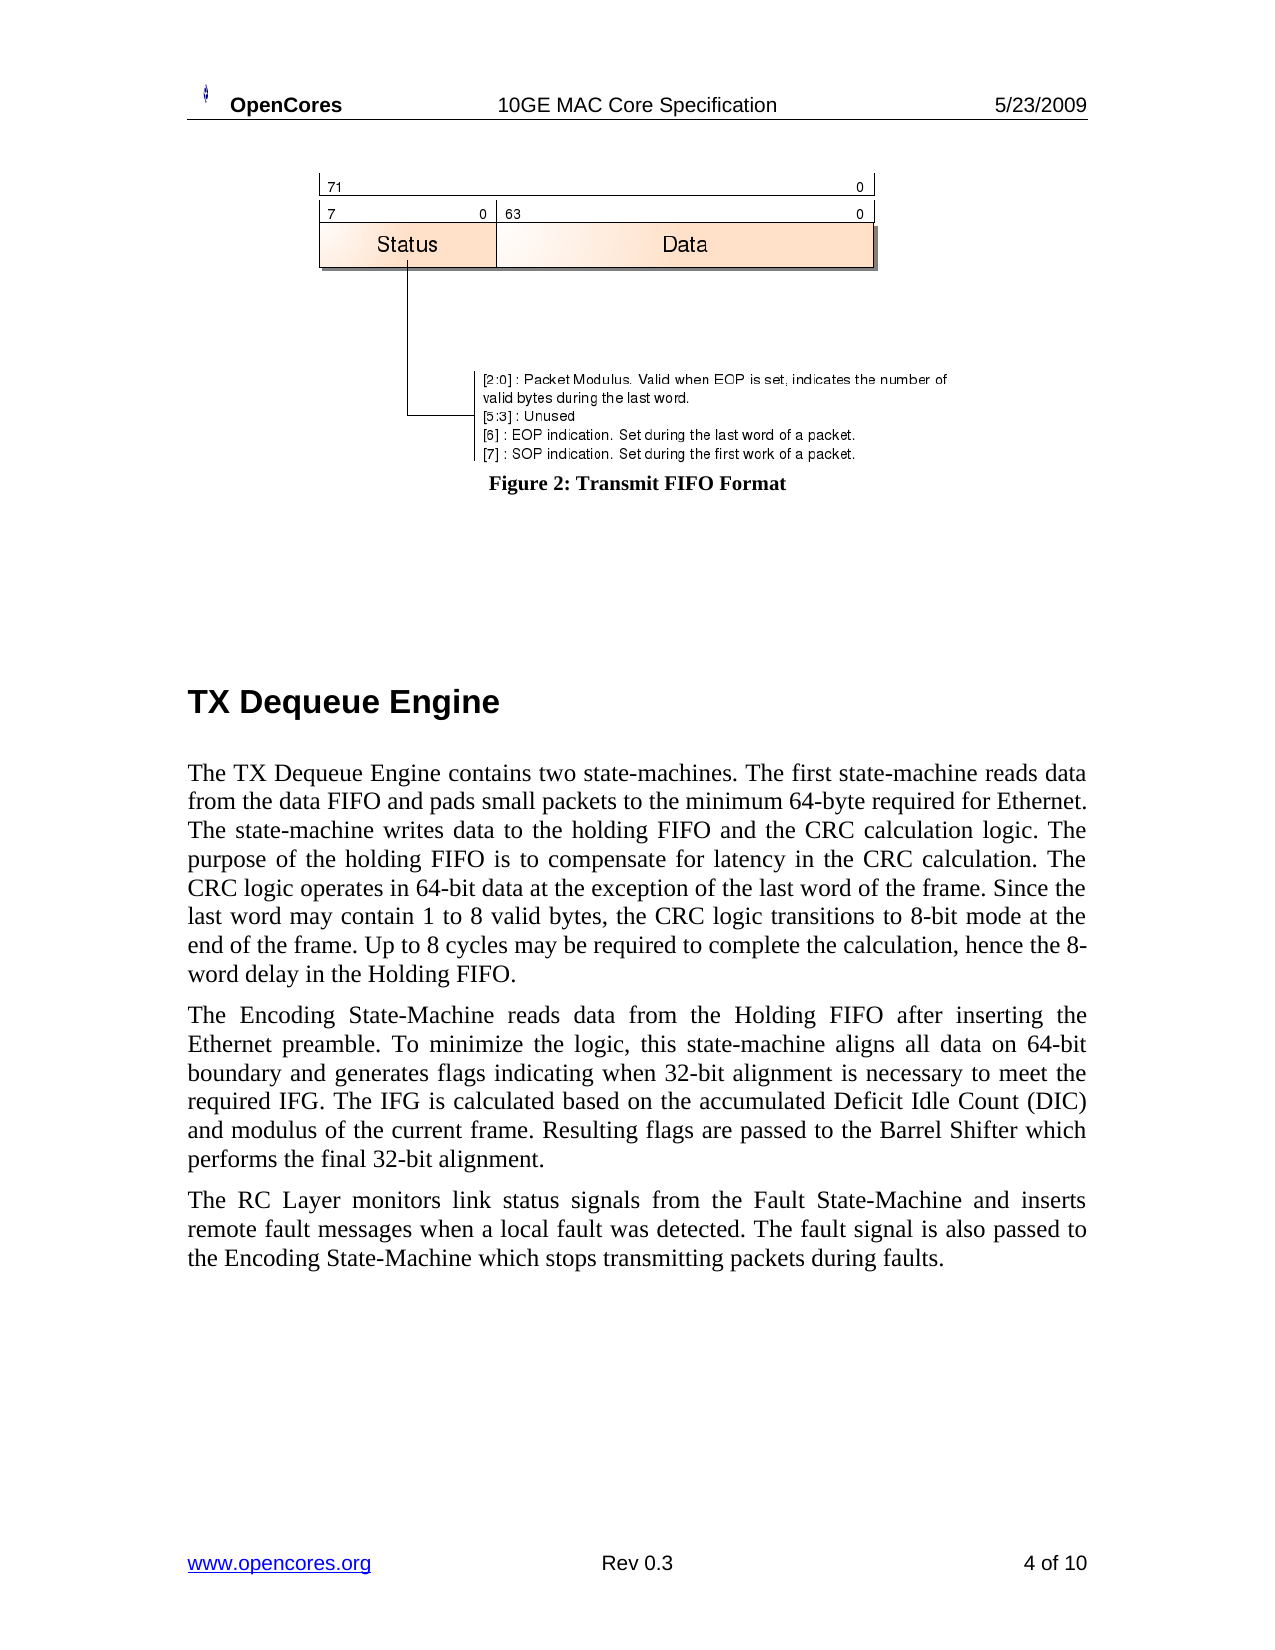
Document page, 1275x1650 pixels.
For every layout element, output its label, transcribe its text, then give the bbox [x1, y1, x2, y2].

subtitle TX Dequeue Engine [187, 682, 1088, 720]
text The Encoding State-Machine reads data from the Holding FIFO after inserting the Ethernet preamble. To minimize the logic, this state-machine aligns all data on 64-bit boundary and generates flags indicating when 32-bit alignment is necessary to meet the required IFG. The IFG is calculated based on the accumulated Deficit Idle Count (DIC) and modulus of the current frame. Resulting flags are passed to the Barrel Shifter which performs the final 32-bit alignment. [187, 1000, 1088, 1173]
picture [187, 150, 1088, 471]
text Figure 2: Transmit FIFO Format [187, 471, 1088, 495]
text The RC Layer monitors link status signals from the Fault State-Machine and inserts remote fault messages when a local fault was detected. The fault signal is also passed to the Encoding State-Machine which stops transmitting packets during faults. [187, 1185, 1088, 1271]
text The TX Dequeue Engine contains two state-machines. The first state-machine reads data from the data FIFO and pads small packets to the minimum 64-byte required for Ethernet. The state-machine writes data to the holding FIFO and the CRC calculation logic. The purpose of the holding FIFO is to compensate for latency in the CRC calculation. The CRC logic operates in 64-bit data at the exception of the last word of the frame. Since the last word may contain 1 to 8 valid bytes, the CRC logic transitions to 8-bit mode at the end of the frame. Up to 8 cycles may be required to complete the calculation, hence the 8-word delay in the Holding FIFO. [187, 758, 1088, 988]
